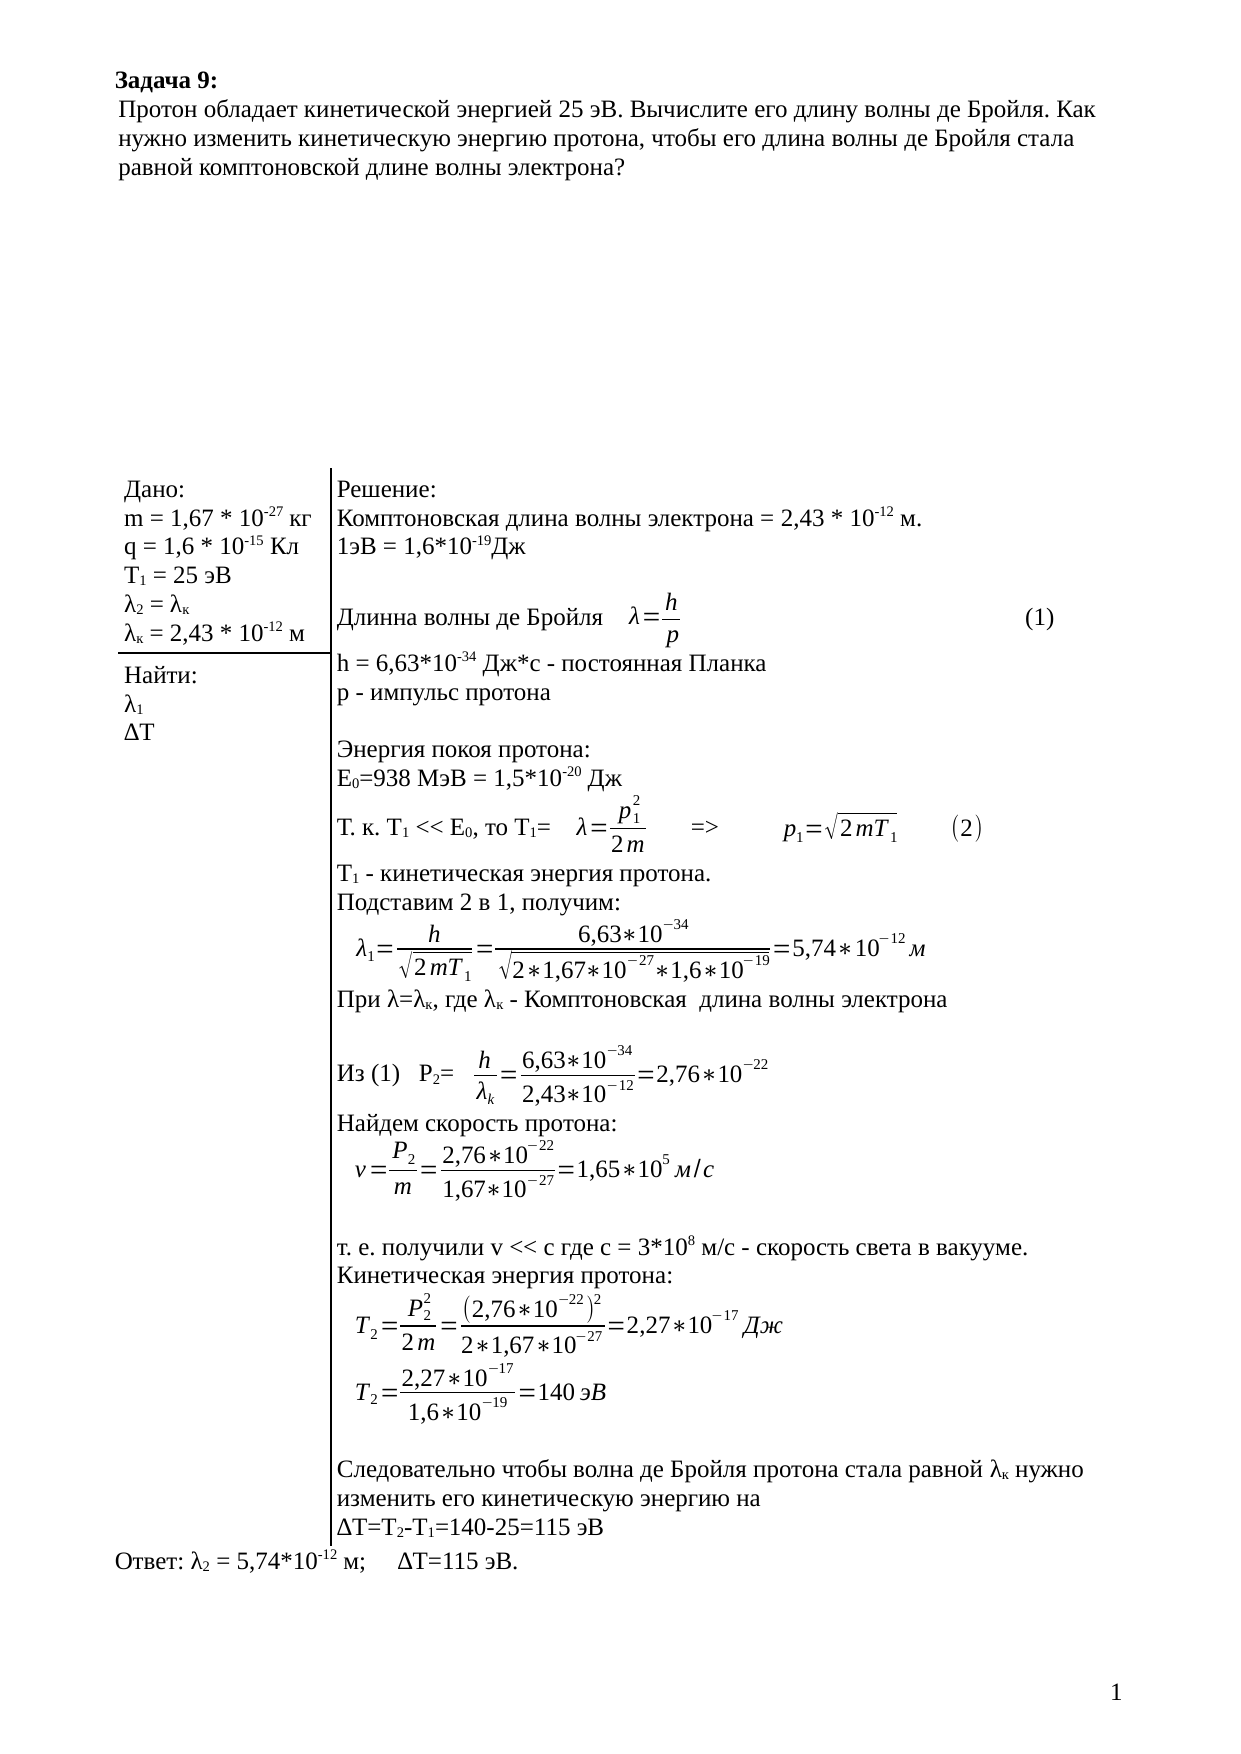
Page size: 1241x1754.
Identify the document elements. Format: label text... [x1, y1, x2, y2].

table_header Дано: m = 1,67 * 10-27 кг q = 1,6 * 10-15 Кл T1 = 25 эВ λ2 = λк λк = 2,43 * 10-12 м [118, 468, 330, 652]
table_header Решение: Комптоновская длина волны электрона = 2,43 * 10-12 м. 1эВ = 1,6*10-19Дж Длинна волны де Бройля (1) h = 6,63*10-34 Дж*с - постоянная Планка p - импульс протона Энергия покоя протона: E0=938 МэВ = 1,5*10-20 Дж Т. к. Т1 << E0, то Т1= => Т1 - кинетическая энергия протона. Подставим 2 в 1, получим: При λ=λк, где λк - Комптоновская длина волны электрона Из (1) P2= Найдем скорость протона: т. е. получили v << c где c = 3*108 м/с - скорость света в вакууме. Кинетическая энергия протона: Следовательно чтобы волна де Бройля протона стала равной λк нужно изменить его кинетическую энергию на ∆T=Т2-Т1=140-25=115 эВ [332, 468, 1123, 1546]
text Протон обладает кинетической энергией 25 эВ. Вычислите его длину волны де Бройля. Как нужно изменить кинетическую энергию протона, чтобы его длина волны де Бройля стала равной комптоновской длине волны электрона? [118, 94, 1122, 181]
text Задача 9: [114, 66, 1122, 94]
text Ответ: λ2 = 5,74*10-12 м; ∆T=115 эВ. [114, 1546, 1122, 1575]
table_cell Найти: λ1 ∆T [118, 654, 330, 1546]
